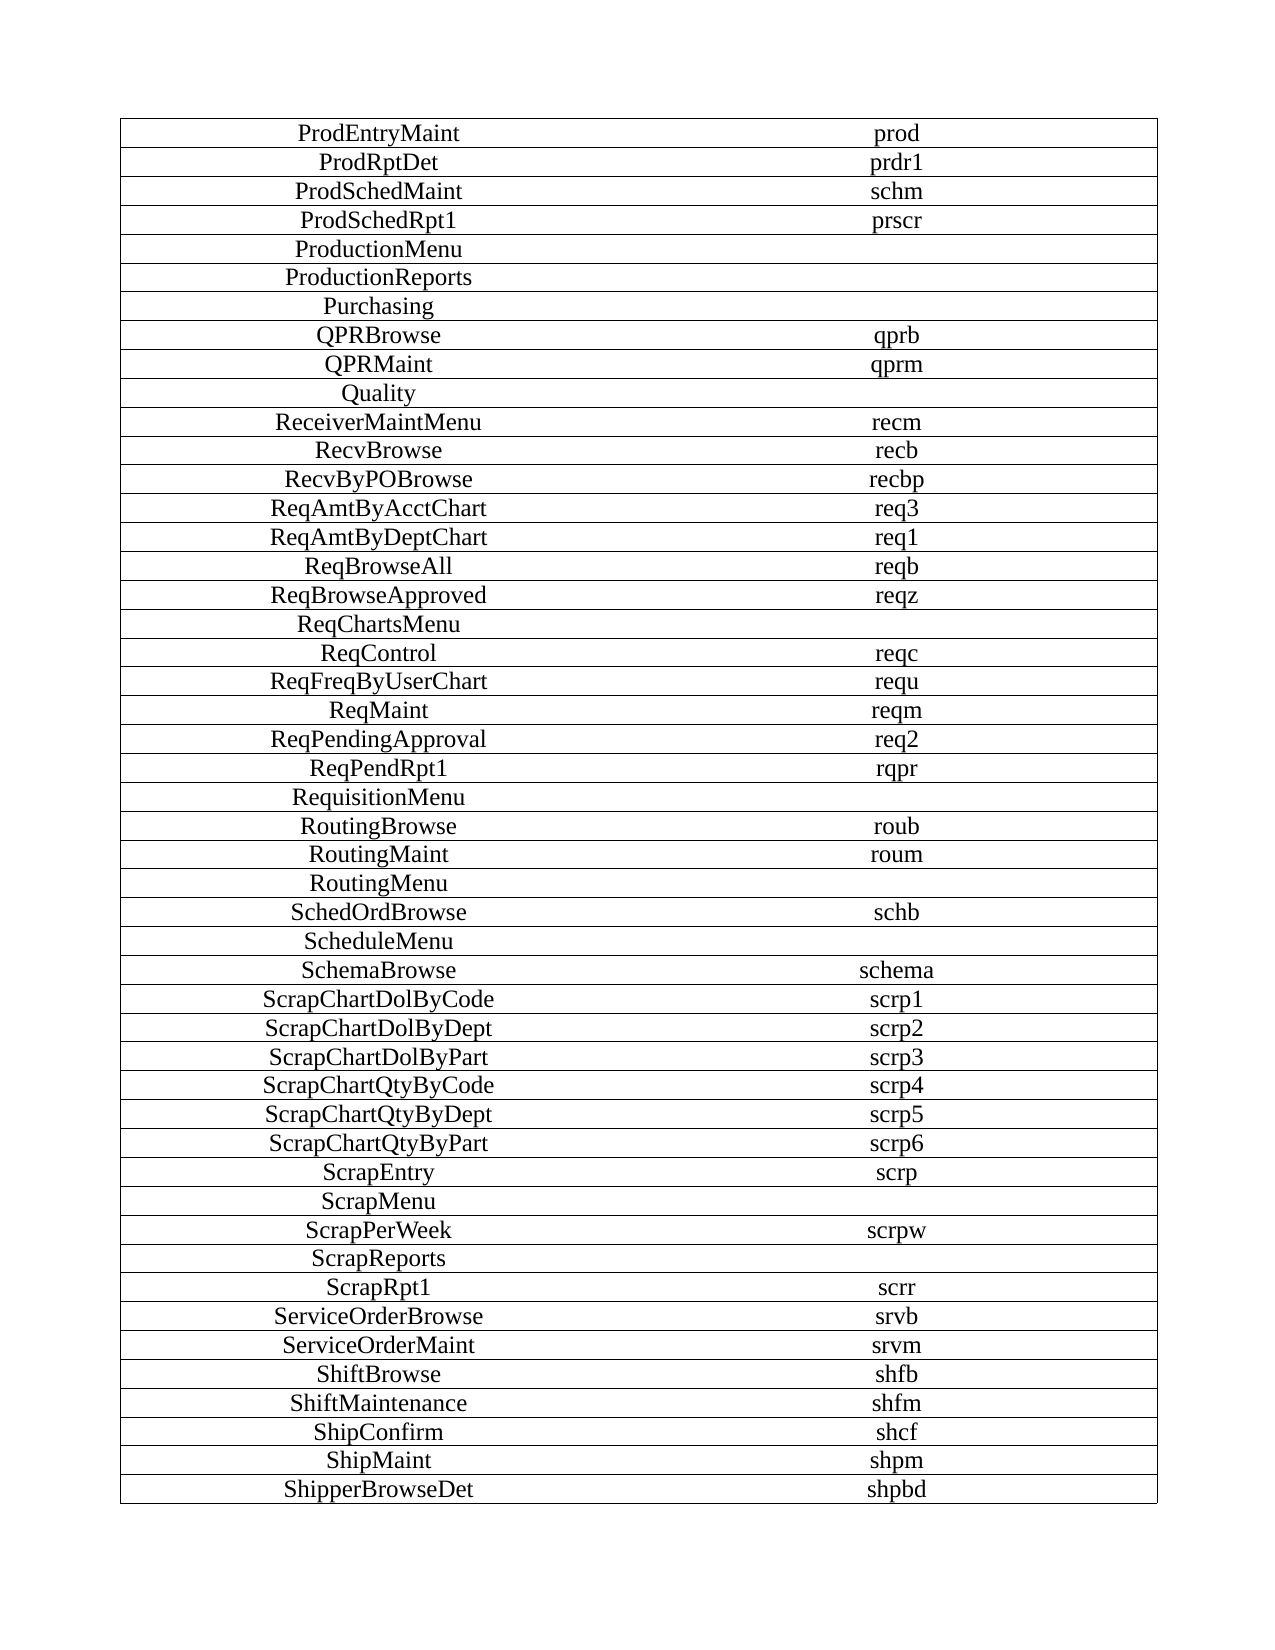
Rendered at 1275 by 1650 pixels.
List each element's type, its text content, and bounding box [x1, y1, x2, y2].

table_cell ProductionMenu [121, 235, 636, 262]
table_cell RoutingMenu [121, 869, 636, 897]
table_cell requ [636, 667, 1157, 695]
table_cell ReqBrowseApproved [121, 581, 636, 609]
table_cell ScrapChartDolByDept [121, 1014, 636, 1041]
table_cell scrp [636, 1158, 1157, 1186]
table_cell ReqPendRpt1 [121, 754, 636, 782]
table_cell req2 [636, 725, 1157, 753]
table_cell shpbd [636, 1475, 1157, 1503]
table_cell ReqAmtByDeptChart [121, 523, 636, 551]
table_cell shcf [636, 1418, 1157, 1445]
table_cell ScrapChartQtyByCode [121, 1071, 636, 1099]
table_cell SchemaBrowse [121, 956, 636, 984]
table_cell shfb [636, 1360, 1157, 1388]
table_cell ServiceOrderMaint [121, 1331, 636, 1359]
table_cell ReqChartsMenu [121, 610, 636, 637]
table_cell ProdSchedRpt1 [121, 206, 636, 233]
table_cell ReqFreqByUserChart [121, 667, 636, 695]
table_cell prscr [636, 206, 1157, 233]
table_cell ScrapRpt1 [121, 1273, 636, 1301]
table_cell [636, 264, 1157, 291]
table_cell scrp2 [636, 1014, 1157, 1041]
table_cell shfm [636, 1389, 1157, 1417]
table_cell [636, 379, 1157, 407]
table_cell reqb [636, 552, 1157, 580]
table_cell ScrapChartDolByPart [121, 1042, 636, 1070]
table_cell ScrapReports [121, 1245, 636, 1272]
table_cell recb [636, 437, 1157, 464]
table_cell [636, 927, 1157, 955]
table_cell rqpr [636, 754, 1157, 782]
table_cell [636, 610, 1157, 637]
table_cell ProdRptDet [121, 148, 636, 176]
table_cell ShiftMaintenance [121, 1389, 636, 1417]
table_cell ProdEntryMaint [121, 119, 636, 147]
table_cell RoutingBrowse [121, 812, 636, 839]
table_cell scrp1 [636, 985, 1157, 1013]
table_cell [636, 869, 1157, 897]
table_cell SchedOrdBrowse [121, 898, 636, 926]
table_cell ScrapPerWeek [121, 1216, 636, 1243]
table_cell recm [636, 408, 1157, 436]
table_cell ShiftBrowse [121, 1360, 636, 1388]
table_cell [636, 1187, 1157, 1214]
table_cell srvm [636, 1331, 1157, 1359]
table_cell ReqMaint [121, 696, 636, 724]
table_cell ProdSchedMaint [121, 177, 636, 205]
table_cell ReqBrowseAll [121, 552, 636, 580]
table_cell Quality [121, 379, 636, 407]
table_cell RequisitionMenu [121, 783, 636, 811]
table_cell ReqControl [121, 639, 636, 666]
table_cell scrp5 [636, 1100, 1157, 1128]
table_cell reqm [636, 696, 1157, 724]
table_cell ReqAmtByAcctChart [121, 494, 636, 522]
table_cell [636, 783, 1157, 811]
table_cell req1 [636, 523, 1157, 551]
table_cell RecvBrowse [121, 437, 636, 464]
table_cell RoutingMaint [121, 841, 636, 868]
table_cell ScrapChartQtyByDept [121, 1100, 636, 1128]
table_cell ScrapMenu [121, 1187, 636, 1214]
table_cell scrp3 [636, 1042, 1157, 1070]
table_cell shpm [636, 1446, 1157, 1474]
table_cell ShipMaint [121, 1446, 636, 1474]
table_cell ProductionReports [121, 264, 636, 291]
table_cell schema [636, 956, 1157, 984]
table_cell ShipConfirm [121, 1418, 636, 1445]
table_cell ScrapEntry [121, 1158, 636, 1186]
table_cell roum [636, 841, 1157, 868]
table_cell scrpw [636, 1216, 1157, 1243]
table_cell scrp6 [636, 1129, 1157, 1157]
table_cell recbp [636, 465, 1157, 493]
table_cell RecvByPOBrowse [121, 465, 636, 493]
table_cell ServiceOrderBrowse [121, 1302, 636, 1330]
table_cell qprm [636, 350, 1157, 378]
table_cell srvb [636, 1302, 1157, 1330]
table_cell [636, 235, 1157, 262]
table_cell scrp4 [636, 1071, 1157, 1099]
table_cell schb [636, 898, 1157, 926]
table_cell prdr1 [636, 148, 1157, 176]
table_cell [636, 1245, 1157, 1272]
table_cell schm [636, 177, 1157, 205]
table_cell QPRBrowse [121, 321, 636, 349]
table_cell Purchasing [121, 292, 636, 320]
table_cell scrr [636, 1273, 1157, 1301]
table_cell ScheduleMenu [121, 927, 636, 955]
table_cell ScrapChartDolByCode [121, 985, 636, 1013]
table_cell prod [636, 119, 1157, 147]
table_cell ScrapChartQtyByPart [121, 1129, 636, 1157]
table_cell QPRMaint [121, 350, 636, 378]
table_cell [636, 292, 1157, 320]
table_cell ShipperBrowseDet [121, 1475, 636, 1503]
table_cell roub [636, 812, 1157, 839]
table_cell ReqPendingApproval [121, 725, 636, 753]
table_cell qprb [636, 321, 1157, 349]
table_cell req3 [636, 494, 1157, 522]
table_cell reqz [636, 581, 1157, 609]
table_cell reqc [636, 639, 1157, 666]
table_cell ReceiverMaintMenu [121, 408, 636, 436]
